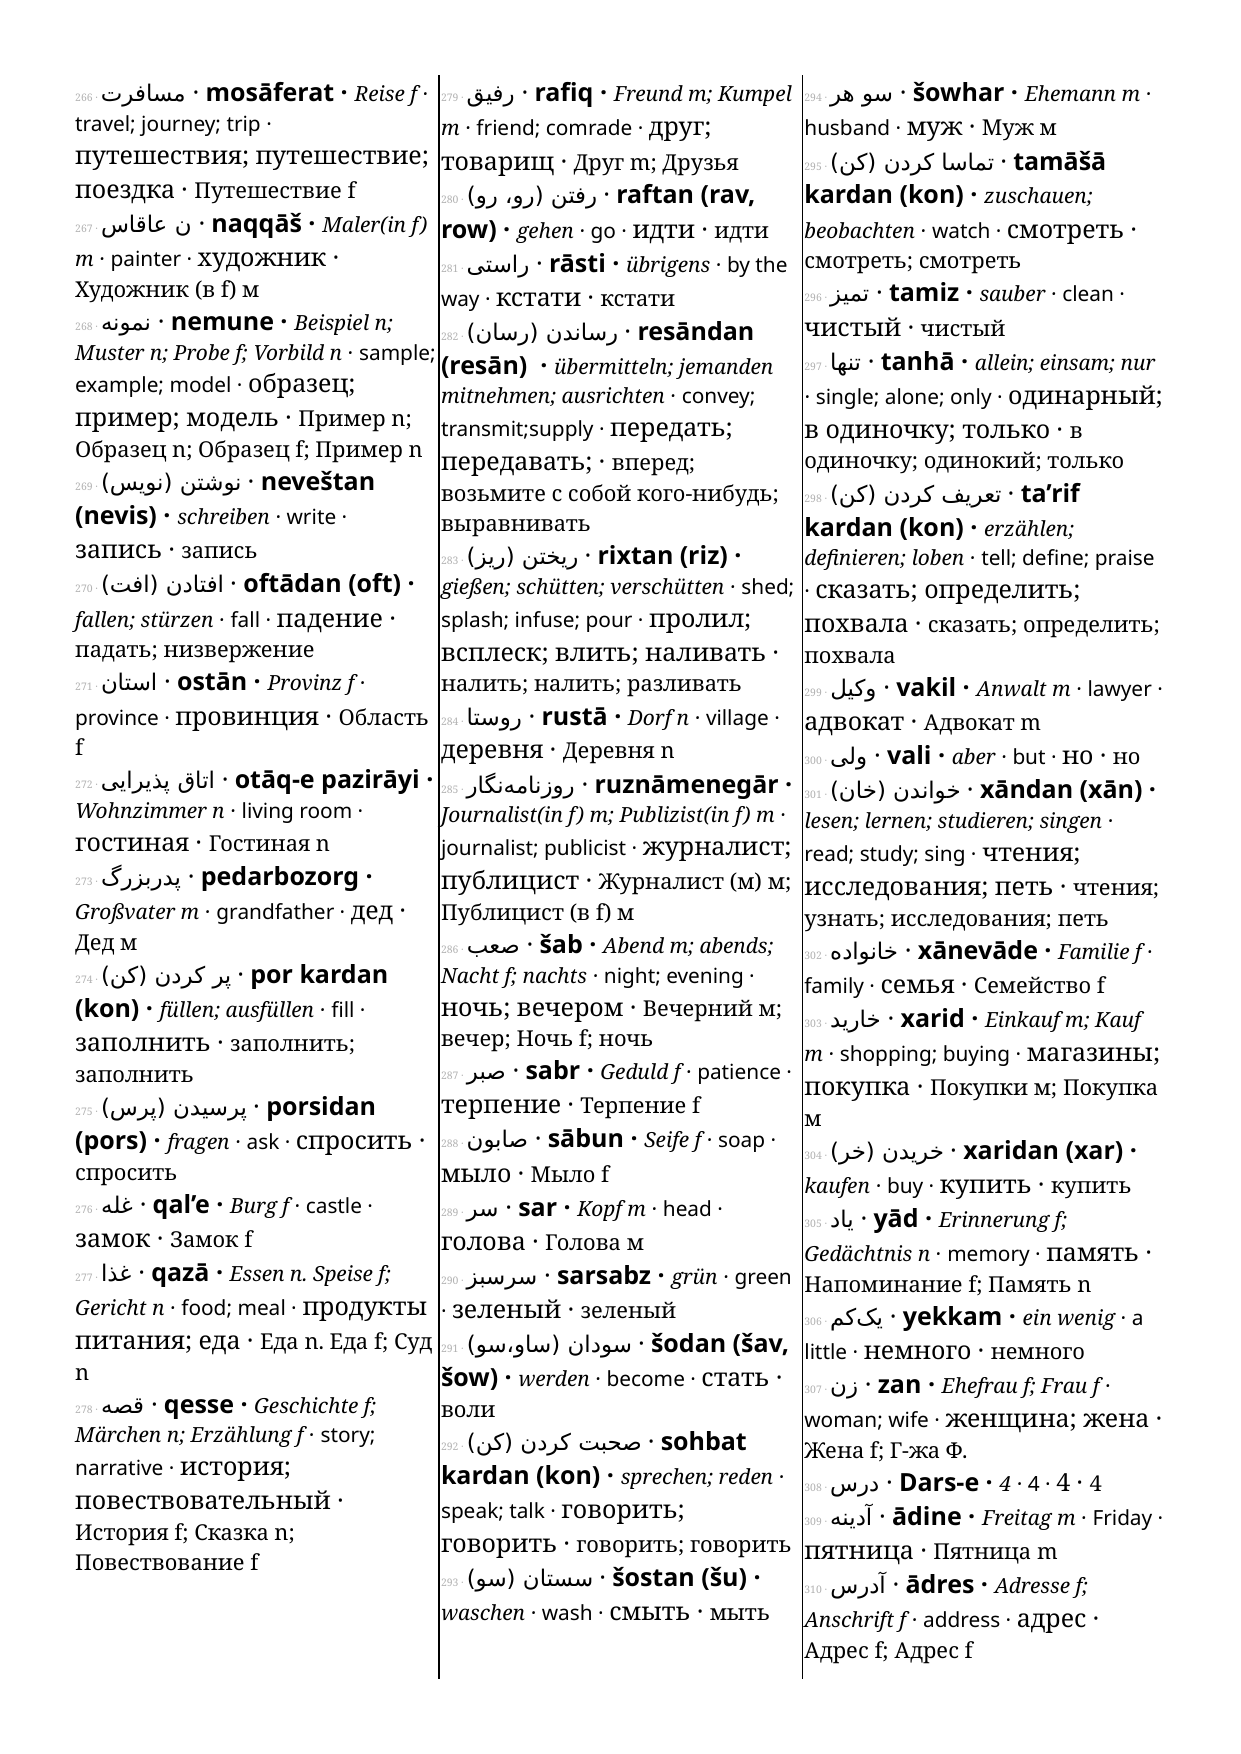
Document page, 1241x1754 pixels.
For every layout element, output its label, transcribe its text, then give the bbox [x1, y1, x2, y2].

text 299 · وکیل · vakil · Anwalt m · lawyer · адвокат · Адвокат m [804, 670, 1166, 738]
text 297 · تنها · tanhā · allein; einsam; nur · single; alone; only · одинарный; в одиночку; только · в одиночку; одинокий; только [804, 343, 1166, 475]
text 296 · تمیز · tamiz · sauber · clean · чистый · чистый [804, 275, 1166, 343]
text 306 · یک‌کم · yekkam · ein wenig · a little · немного · немного [804, 1298, 1166, 1367]
text 295 · تماسا کردن (کن) · tamāšā kardan (kon) · zuschauen; beobachten · watch · смотреть · смотреть; смотреть [804, 143, 1166, 275]
text 287 · صبر · sabr · Geduld f · patience · терпение · Терпение f [441, 1053, 799, 1121]
text 268 · نمونه · nemune · Beispiel n; Muster n; Probe f; Vorbild n · sample; example; model · образец; пример; модель · Пример n; Образец n; Образец f; Пример n [75, 303, 436, 464]
text 278 · قصه · qesse · Geschichte f; Märchen n; Erzählung f · story; narrative · история; повествовательный · История f; Сказка n; Повествование f [75, 1386, 436, 1577]
text 267 · ن عاقاس · naqqāš · Maler(in f) m · painter · художник · Художник (в f) м [75, 206, 436, 303]
text 290 · سرسبز · sarsabz · grün · green · зеленый · зеленый [441, 1257, 799, 1326]
text 282 · رساندن (رسان) · resāndan (resān) · übermitteln; jemanden mitnehmen; ausrichten · convey; transmit;supply · передать; передавать; · вперед; возьмите с собой кого-нибудь; выравнивать [441, 313, 799, 538]
text 276 · غله · qal’e · Burg f · castle · замок · Замок f [75, 1186, 436, 1254]
text 310 · آدرس · ādres · Adresse f; Anschrift f · address · адрес · Адрес f; Адрес f [804, 1567, 1166, 1664]
text 269 · نوشتن (نویس) · neveštan (nevis) · schreiben · write · запись · запись [75, 464, 436, 566]
text 298 · تعریف کردن (کن) · ta’rif kardan (kon) · erzählen; definieren; loben · tell; define; praise · сказать; определить; похвала · сказать; определить; похвала [804, 475, 1166, 670]
text 301 · خواندن (خان) · xāndan (xān) · lesen; lernen; studieren; singen · read; study; sing · чтения; исследования; петь · чтения; узнать; исследования; петь [804, 772, 1166, 932]
text 300 · ولی · vali · aber · but · но · но [804, 738, 1166, 772]
text 279 · رفیق · rafiq · Freund m; Kumpel m · friend; comrade · друг; товарищ · Друг m; Друзья [441, 75, 799, 177]
text 286 · صعب · šab · Abend m; abends; Nacht f; nachts · night; evening · ночь; вечером · Вечерний м; вечер; Ночь f; ночь [441, 927, 799, 1053]
text 277 · غذا · qazā · Essen n. Speise f; Gericht n · food; meal · продукты питания; еда · Еда n. Еда f; Суд n [75, 1254, 436, 1386]
text 266 · مسافرت · mosāferat · Reise f · travel; journey; trip · путешествия; путешествие; поездка · Путешествие f [75, 75, 436, 206]
text 288 · صابون · sābun · Seife f · soap · мыло · Мыло f [441, 1121, 799, 1189]
text 294 · سو هر · šowhar · Ehemann m · husband · муж · Муж м [804, 75, 1166, 143]
text 273 · پدربزرگ · pedarbozorg · Großvater m · grandfather · дед · Дед м [75, 858, 436, 956]
text 303 · خارید · xarid · Einkauf m; Kauf m · shopping; buying · магазины; покупка · Покупки м; Покупка м [804, 1000, 1166, 1132]
text 289 · سر · sar · Kopf m · head · голова · Голова м [441, 1189, 799, 1257]
text 275 · پرسیدن (پرس) · porsidan (pors) · fragen · ask · спросить · спросить [75, 1088, 436, 1186]
text 281 · راستی · rāsti · übrigens · by the way · кстати · кстати [441, 245, 799, 313]
text 272 · اتاق پذیرایی · otāq-e pazirāyi · Wohnzimmer n · living room · гостиная · Гостиная n [75, 762, 436, 858]
text 309 · آدینه · ādine · Freitag m · Friday · пятница · Пятница m [804, 1498, 1166, 1567]
text 304 · خریدن (خر) · xaridan (xar) · kaufen · buy · купить · купить [804, 1132, 1166, 1201]
text 283 · ریختن (ریز) · rixtan (riz) · gießen; schütten; verschütten · shed; splash; infuse; pour · пролил; всплеск; влить; наливать · налить; налить; разливать [441, 538, 799, 698]
text 302 · خانواده · xānevāde · Familie f · family · семья · Семейство f [804, 932, 1166, 1000]
text 305 · یاد · yād · Erinnerung f; Gedächtnis n · memory · память · Напоминание f; Память n [804, 1201, 1166, 1298]
text 285 · روزنامه‌نگار · ruznāmenegār · Journalist(in f) m; Publizist(in f) m · journalist; publicist · журналист; публицист · Журналист (м) м; Публицист (в f) м [441, 766, 799, 927]
text 280 · رفتن (رو، رو) · raftan (rav, row) · gehen · go · идти · идти [441, 177, 799, 245]
text 284 · روستا · rustā · Dorf n · village · деревня · Деревня n [441, 698, 799, 766]
text 270 · افتادن (افت) · oftādan (oft) · fallen; stürzen · fall · падение · падать; низвержение [75, 566, 436, 664]
text 271 · استان · ostān · Provinz f · province · провинция · Область f [75, 664, 436, 762]
text 291 · سودان (ساو،سو) · šodan (šav, šow) · werden · become · стать · воли [441, 1326, 799, 1423]
text 308 · درس · Dars-e · 4 · 4 · 4 · 4 [804, 1464, 1166, 1498]
text 293 · سستان (سو) · šostan (šu) · waschen · wash · смыть · мыть [441, 1560, 799, 1628]
text 292 · صحبت کردن (کن) · sohbat kardan (kon) · sprechen; reden · speak; talk · говорить; говорить · говорить; говорить [441, 1423, 799, 1560]
text 307 · زن · zan · Ehefrau f; Frau f · woman; wife · женщина; жена · Жена f; Г-жа Ф. [804, 1367, 1166, 1464]
text 274 · پر کردن (کن) · por kardan (kon) · füllen; ausfüllen · fill · заполнить · заполнить; заполнить [75, 956, 436, 1088]
